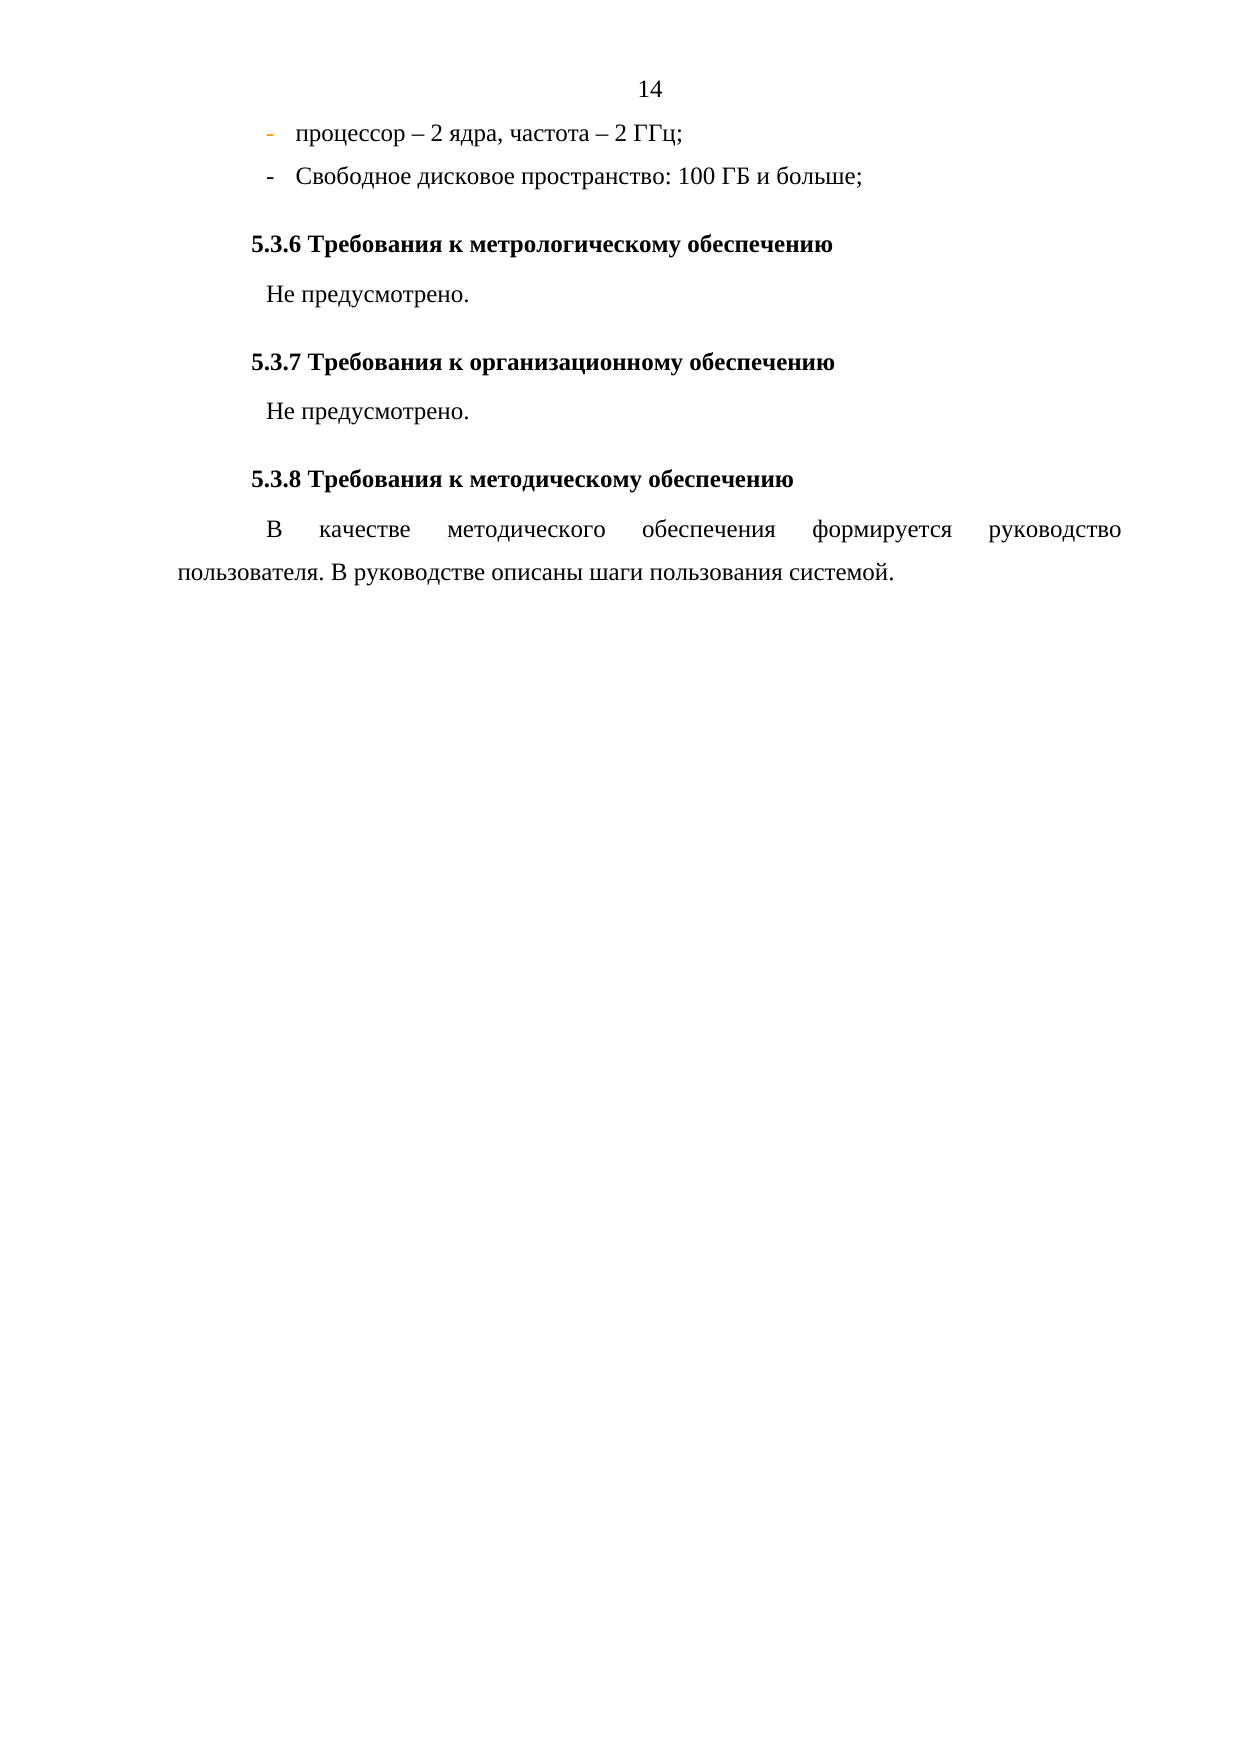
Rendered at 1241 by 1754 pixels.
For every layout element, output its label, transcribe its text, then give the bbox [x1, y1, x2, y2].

subtitle Требования к метрологическому обеспечению [251, 229, 1122, 258]
text В качестве методического обеспечения формируется руководство пользователя. В руководстве описаны шаги пользования системой. [177, 514, 1122, 586]
list Свободное дисковое пространство: 100 ГБ и больше; [266, 161, 1122, 190]
subtitle Требования к методическому обеспечению [251, 464, 1122, 493]
text Не предусмотрено. [177, 279, 1122, 307]
list процессор – 2 ядра, частота – 2 ГГц; [266, 118, 1122, 147]
text Не предусмотрено. [177, 396, 1122, 425]
subtitle Требования к организационному обеспечению [251, 347, 1122, 376]
